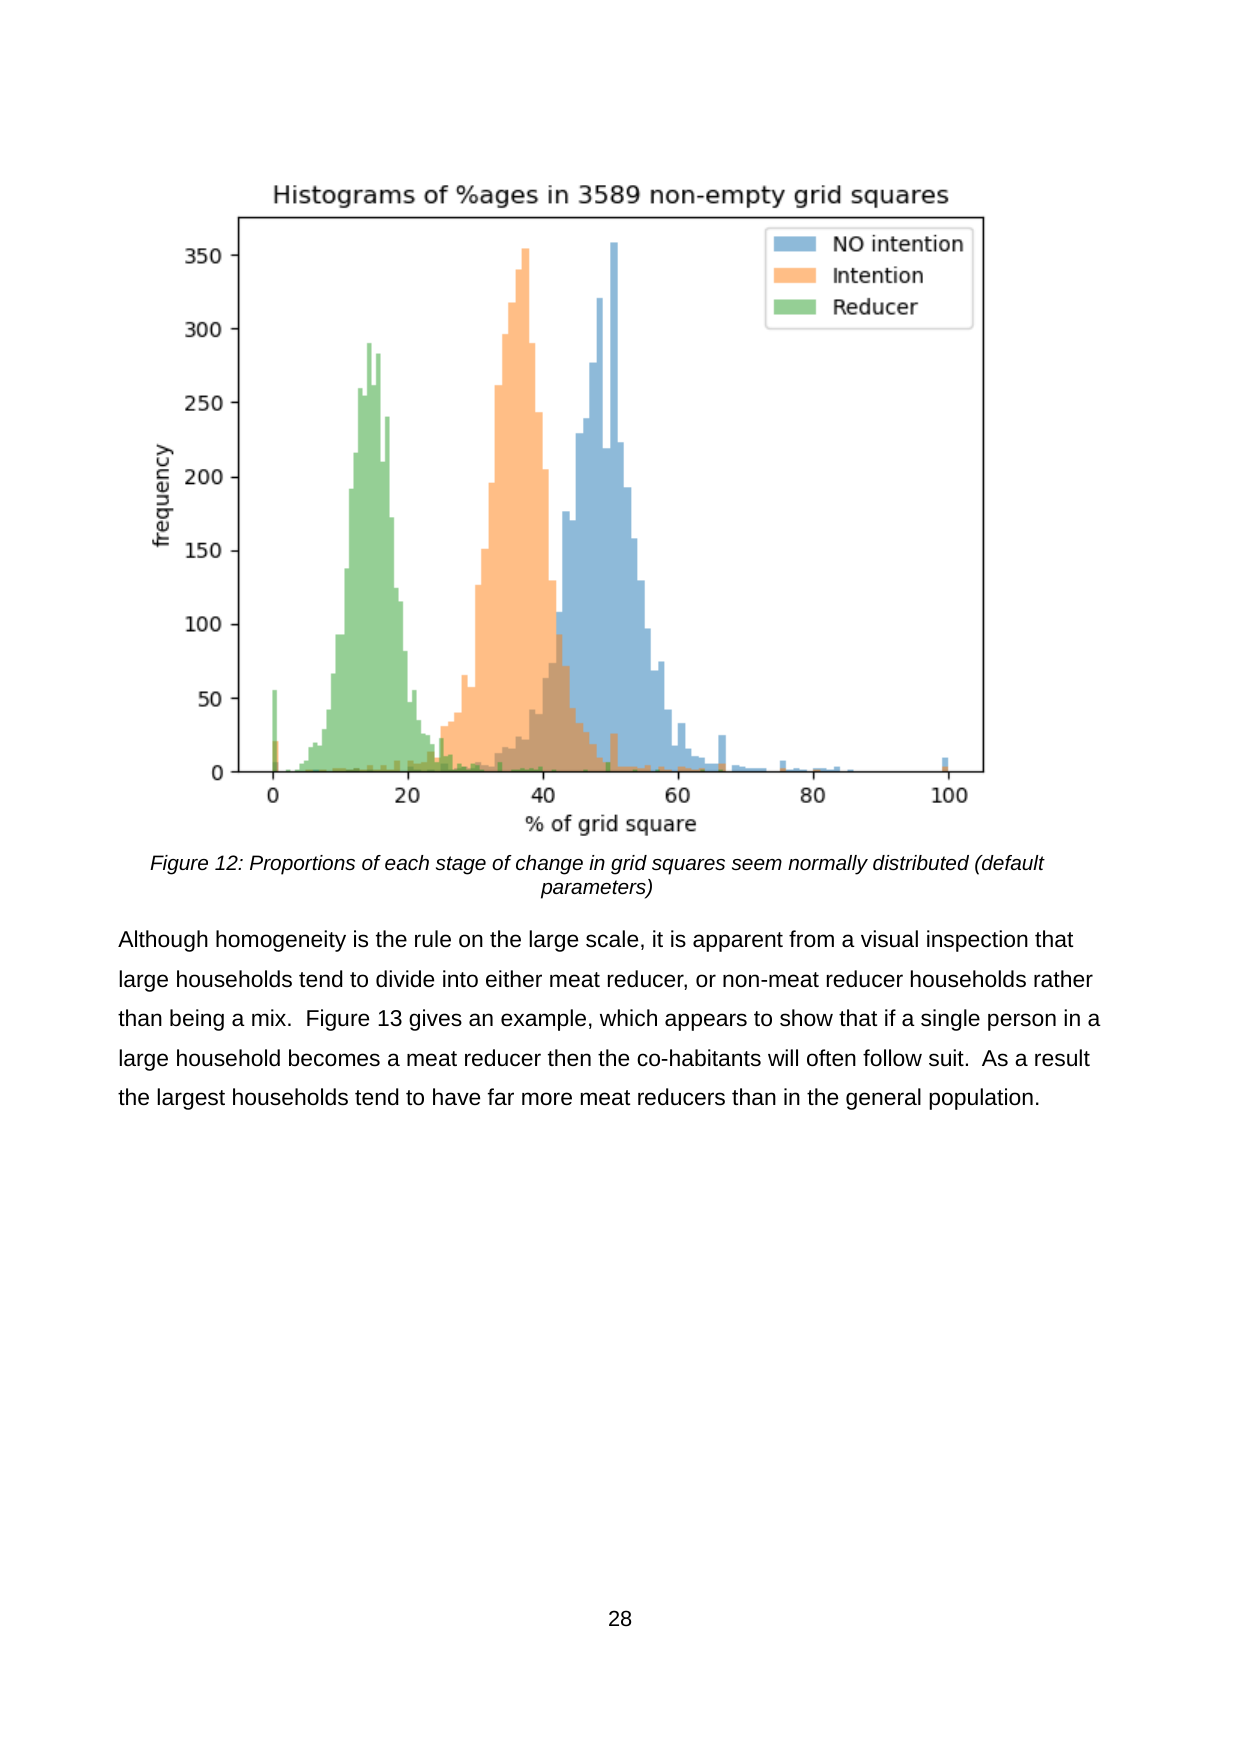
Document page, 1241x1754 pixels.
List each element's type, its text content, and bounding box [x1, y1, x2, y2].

text Figure 12: Proportions of each stage of change in grid squares seem normally distributed (default parameters) [118, 851, 1078, 898]
picture [118, 130, 1079, 851]
text Although homogeneity is the rule on the large scale, it is apparent from a visual inspection that large households tend to divide into either meat reducer, or non-meat reducer households rather than being a mix. Figure 13 gives an example, which appears to show that if a single person in a large household becomes a meat reducer then the co-habitants will often follow suit. As a result the largest households tend to have far more meat reducers than in the general population. [118, 926, 1122, 1111]
